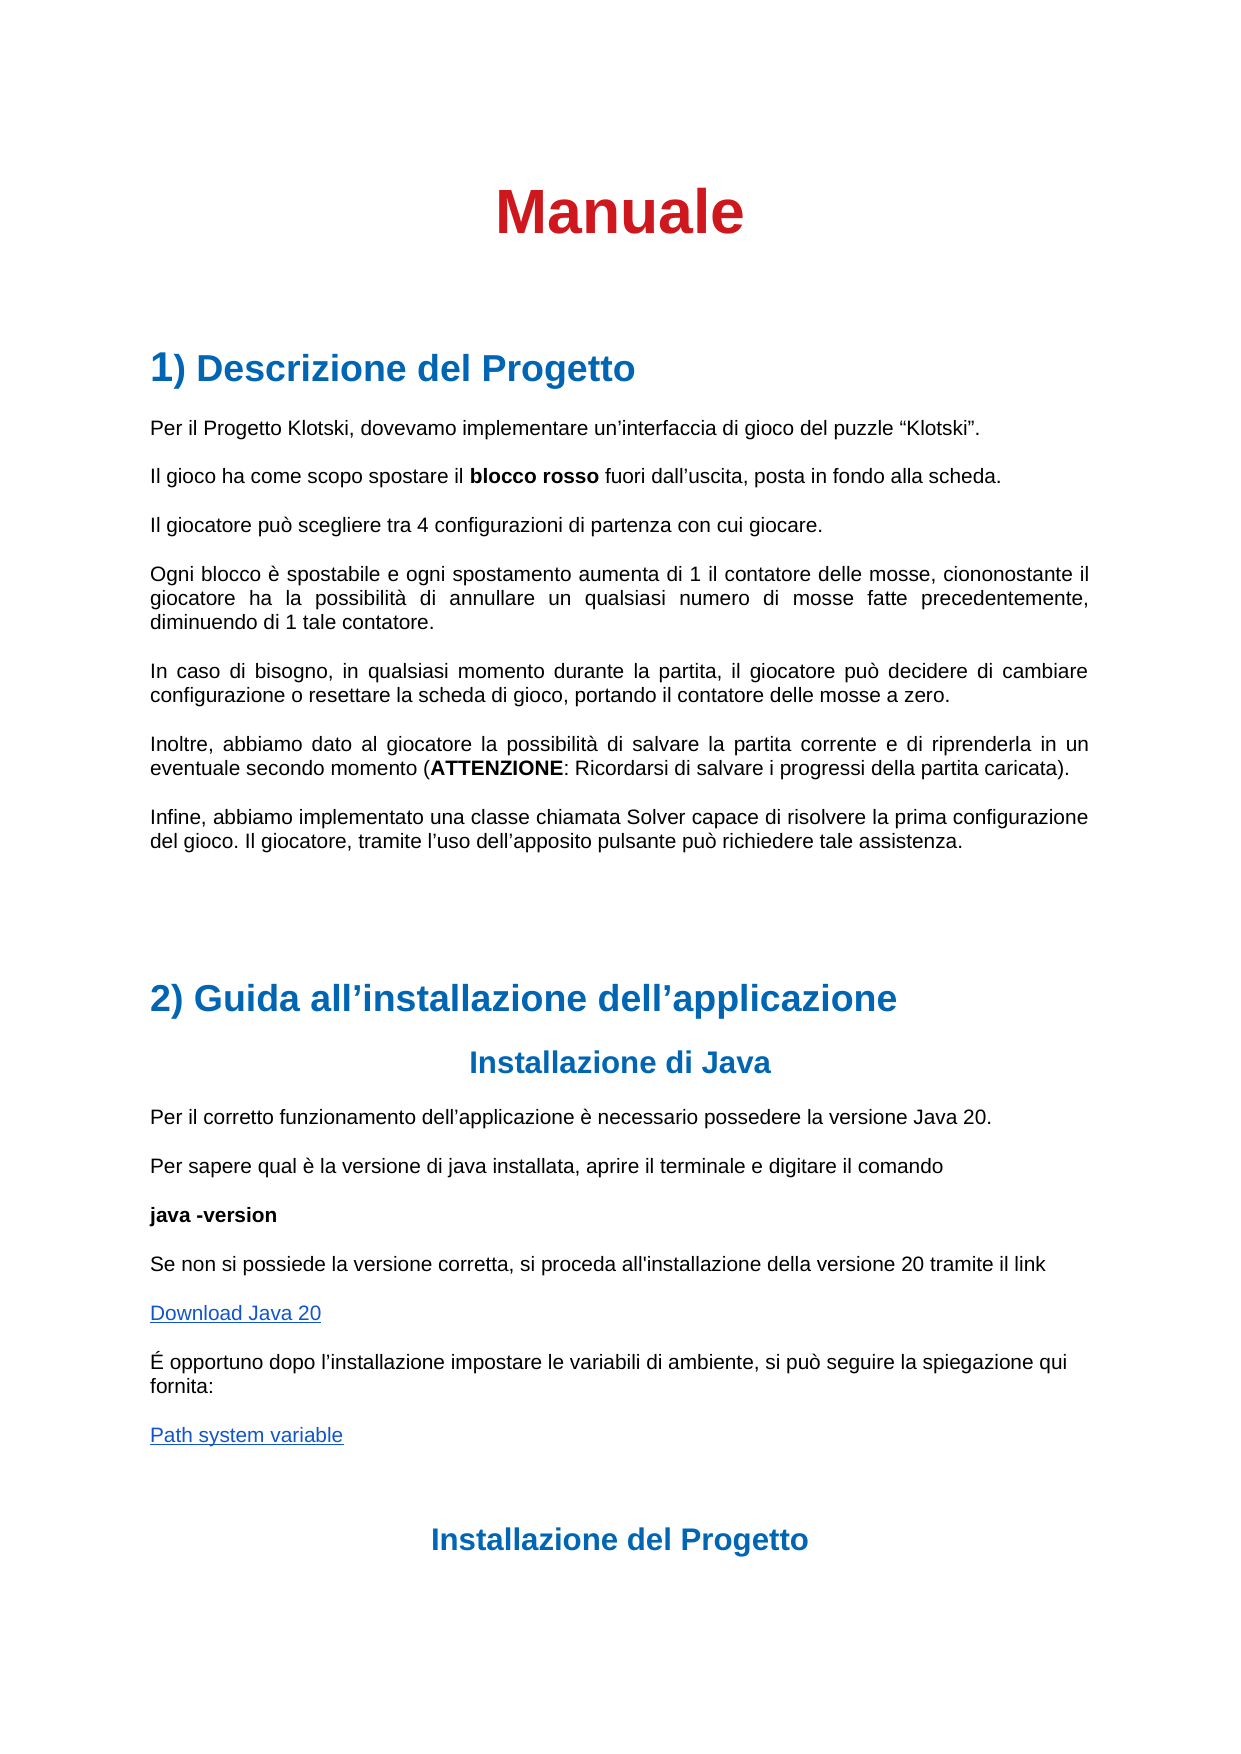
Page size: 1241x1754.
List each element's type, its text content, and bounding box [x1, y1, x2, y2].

text In caso di bisogno, in qualsiasi momento durante la partita, il giocatore può decidere di cambiare configurazione o resettare la scheda di gioco, portando il contatore delle mosse a zero. [150, 659, 1090, 707]
text Il giocatore può scegliere tra 4 configurazioni di partenza con cui giocare. [150, 513, 1090, 537]
text Infine, abbiamo implementato una classe chiamata Solver capace di risolvere la prima configurazione del gioco. Il giocatore, tramite l’uso dell’apposito pulsante può richiedere tale assistenza. [150, 805, 1090, 853]
text Per sapere qual è la versione di java installata, aprire il terminale e digitare il comando [150, 1154, 1090, 1178]
text Per il corretto funzionamento dell’applicazione è necessario possedere la versione Java 20. [150, 1105, 1090, 1129]
text java -version [150, 1203, 1090, 1227]
text Ogni blocco è spostabile e ogni spostamento aumenta di 1 il contatore delle mosse, ciononostante il giocatore ha la possibilità di annullare un qualsiasi numero di mosse fatte precedentemente, diminuendo di 1 tale contatore. [150, 562, 1090, 634]
text Per il Progetto Klotski, dovevamo implementare un’interfaccia di gioco del puzzle “Klotski”. [150, 415, 1090, 439]
text Inoltre, abbiamo dato al giocatore la possibilità di salvare la partita corrente e di riprenderla in un eventuale secondo momento (ATTENZIONE: Ricordarsi di salvare i progressi della partita caricata). [150, 732, 1090, 780]
text Installazione del Progetto [150, 1521, 1090, 1556]
text Manuale [150, 175, 1090, 247]
text 2) Guida all’installazione dell’applicazione [150, 976, 1090, 1019]
text Path system variable [150, 1423, 1090, 1447]
text 1) Descrizione del Progetto [150, 342, 1090, 390]
text Se non si possiede la versione corretta, si proceda all'installazione della versione 20 tramite il link [150, 1252, 1090, 1276]
text É opportuno dopo l’installazione impostare le variabili di ambiente, si può seguire la spiegazione qui fornita: [150, 1350, 1090, 1398]
text Il gioco ha come scopo spostare il blocco rosso fuori dall’uscita, posta in fondo alla scheda. [150, 464, 1090, 488]
text Installazione di Java [150, 1044, 1090, 1080]
text Download Java 20 [150, 1301, 1090, 1325]
